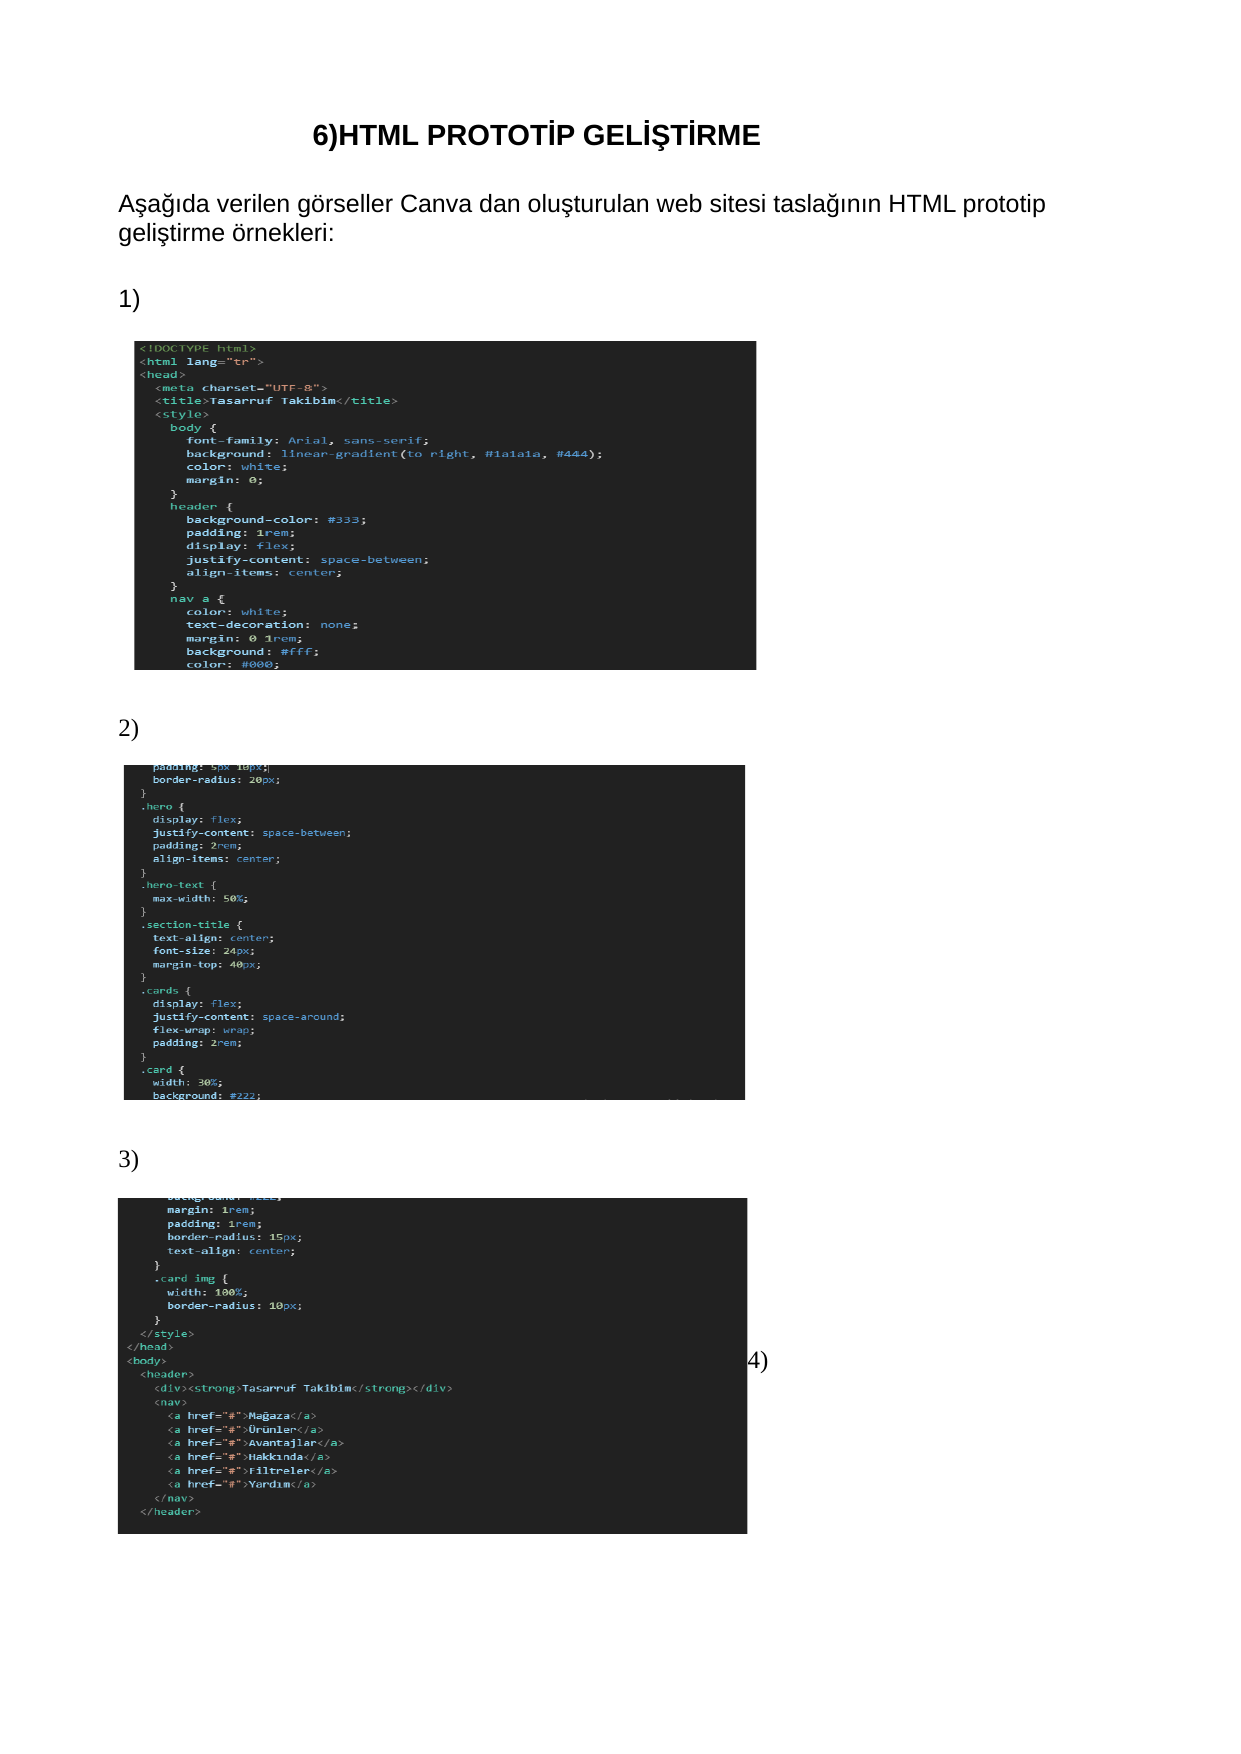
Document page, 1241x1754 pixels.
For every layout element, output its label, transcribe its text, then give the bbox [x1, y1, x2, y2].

text 6)HTML PROTOTİP GELİŞTİRME [118, 118, 1122, 152]
picture [117, 1198, 748, 1534]
text Aşağıda verilen görseller Canva dan oluşturulan web sitesi taslağının HTML prototip geliştirme örnekleri: [118, 189, 1122, 247]
picture [134, 341, 757, 670]
text 4) [748, 1345, 1122, 1374]
text 2) [118, 713, 1122, 741]
text 1) [118, 284, 1122, 313]
text 3) [118, 1144, 1122, 1173]
picture [123, 765, 746, 1100]
